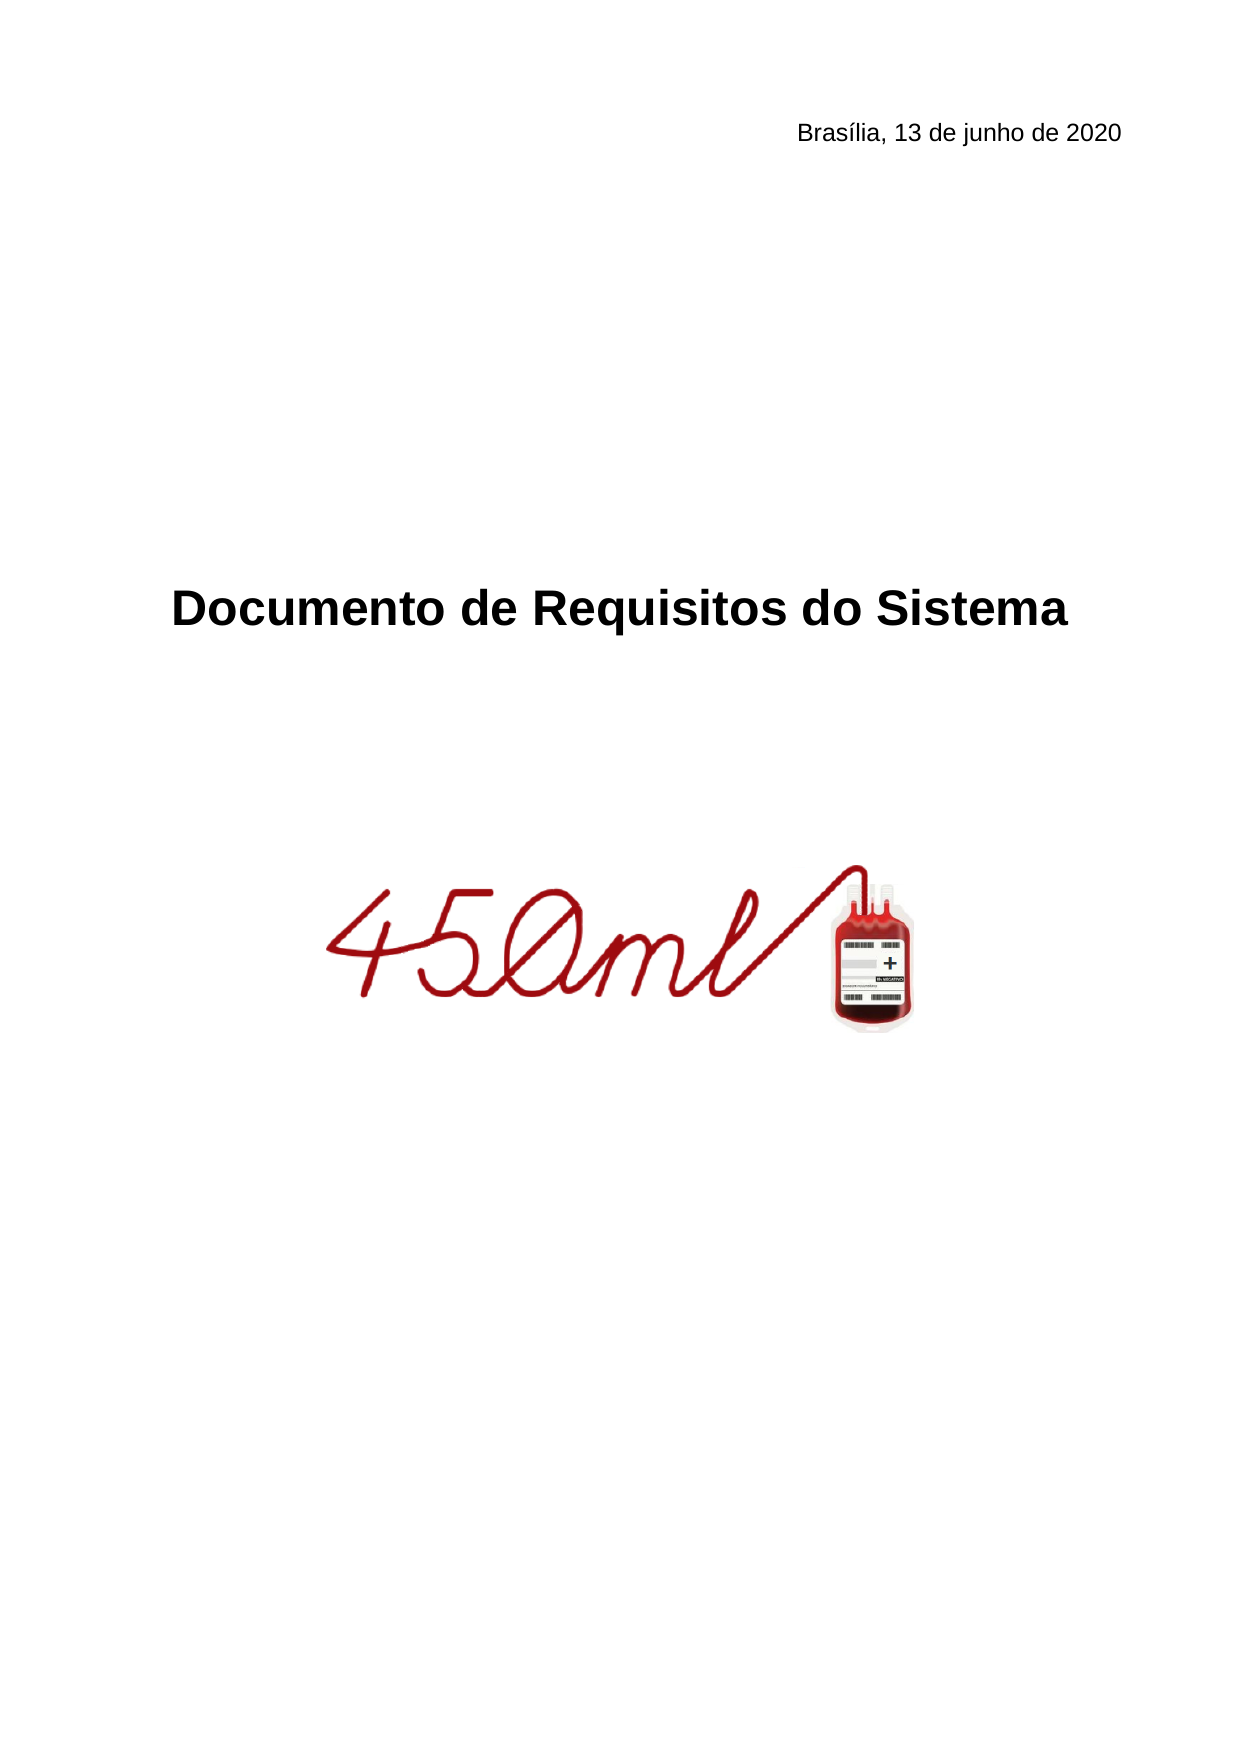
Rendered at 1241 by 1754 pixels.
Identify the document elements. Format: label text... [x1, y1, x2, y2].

text Brasília, 13 de junho de 2020 [118, 118, 1122, 147]
text Documento de Requisitos do Sistema [118, 578, 1122, 636]
picture [326, 865, 915, 1033]
